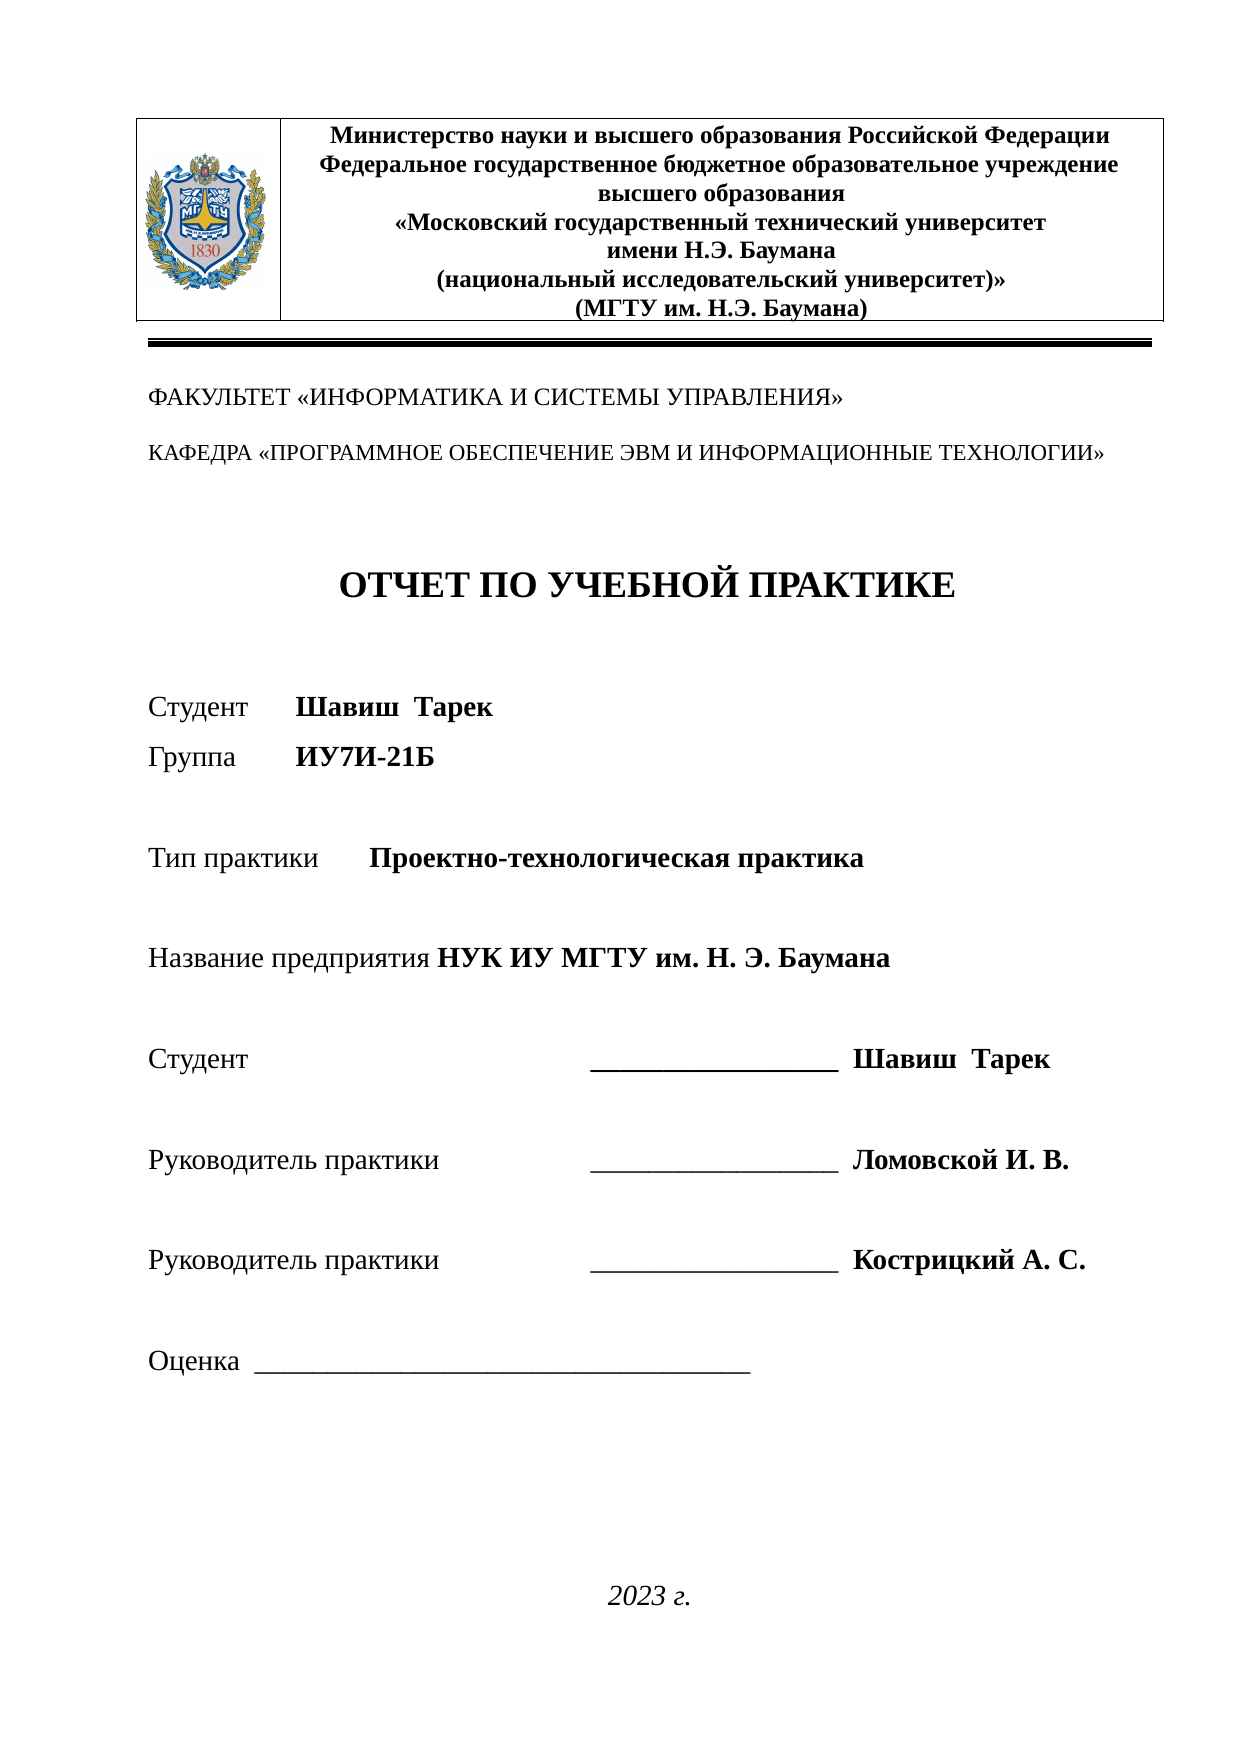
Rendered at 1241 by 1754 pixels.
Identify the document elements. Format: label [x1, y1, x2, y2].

picture [145, 153, 266, 290]
